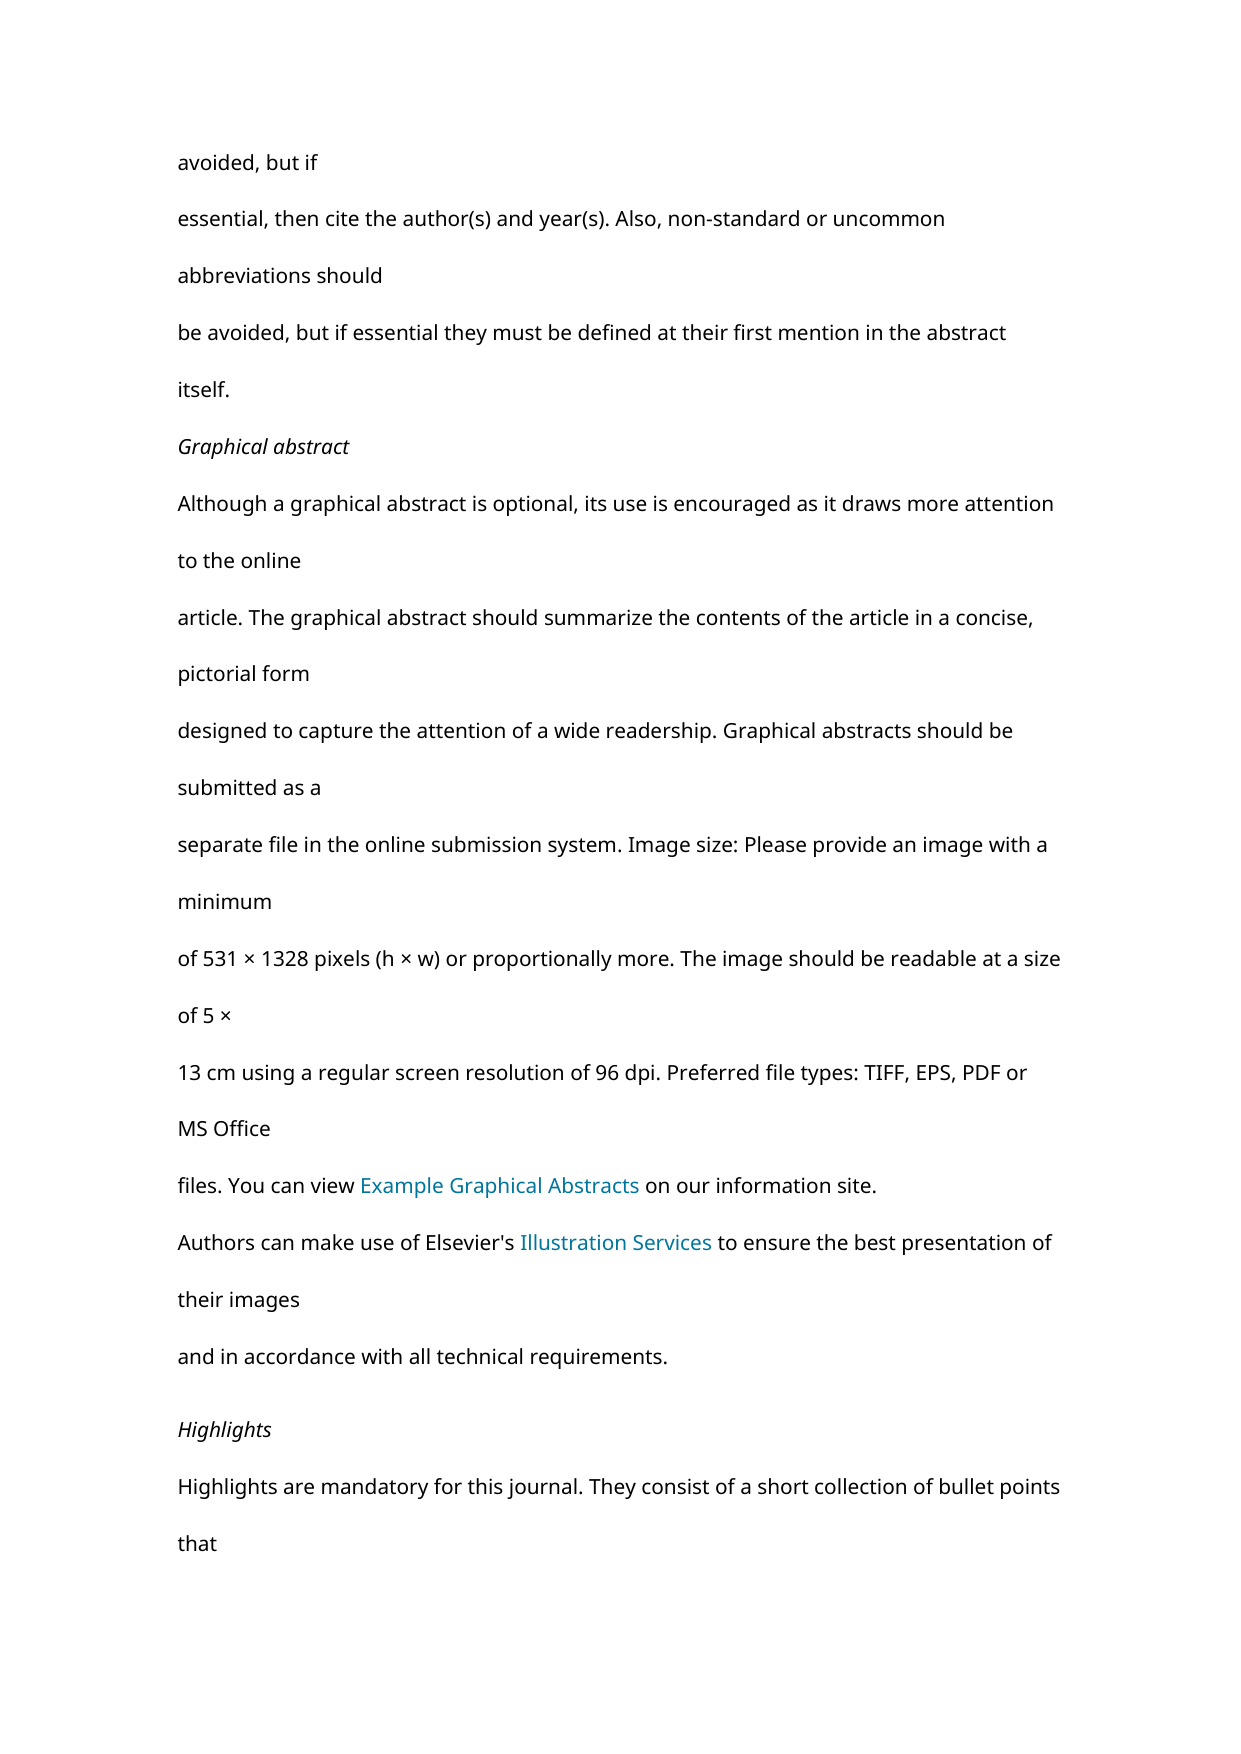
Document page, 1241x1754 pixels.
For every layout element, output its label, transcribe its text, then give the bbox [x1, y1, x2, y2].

text avoided, but if essential, then cite the author(s) and year(s). Also, non-standard or uncommon abbreviations should be avoided, but if essential they must be defined at their first mention in the abstract itself. Graphical abstract Although a graphical abstract is optional, its use is encouraged as it draws more attention to the online article. The graphical abstract should summarize the contents of the article in a concise, pictorial form designed to capture the attention of a wide readership. Graphical abstracts should be submitted as a separate file in the online submission system. Image size: Please provide an image with a minimum of 531 × 1328 pixels (h × w) or proportionally more. The image should be readable at a size of 5 × 13 cm using a regular screen resolution of 96 dpi. Preferred file types: TIFF, EPS, PDF or MS Office files. You can view Example Graphical Abstracts on our information site. Authors can make use of Elsevier's Illustration Services to ensure the best presentation of their images and in accordance with all technical requirements. [177, 148, 1063, 1370]
text Highlights Highlights are mandatory for this journal. They consist of a short collection of bullet points that [177, 1416, 1063, 1558]
